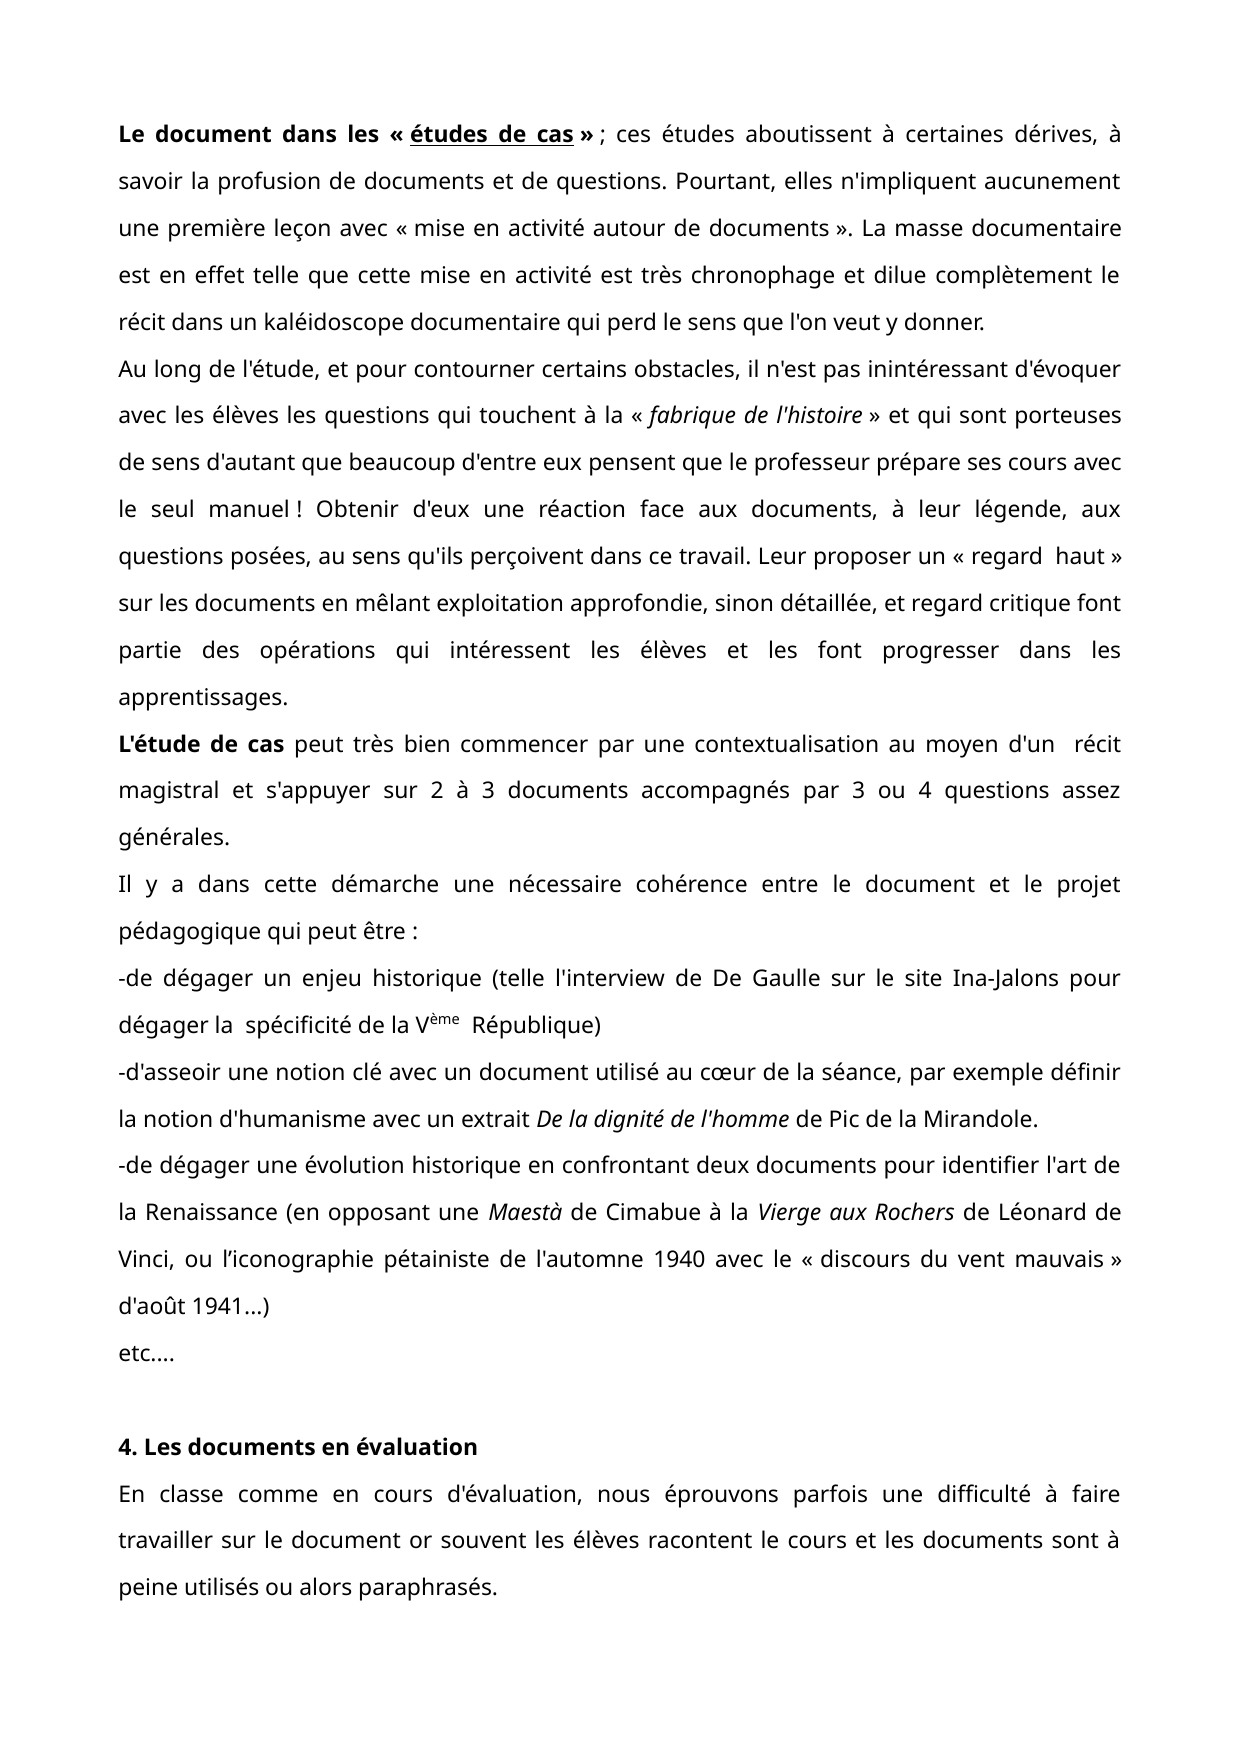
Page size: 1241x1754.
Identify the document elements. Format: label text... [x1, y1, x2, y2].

text -d'asseoir une notion clé avec un document utilisé au cœur de la séance, par exemple définir la notion d'humanisme avec un extrait De la dignité de l'homme de Pic de la Mirandole. [118, 1056, 1122, 1134]
text etc.... [118, 1337, 1122, 1368]
text -de dégager un enjeu historique (telle l'interview de De Gaulle sur le site Ina-Jalons pour dégager la spécificité de la Vème République) [118, 962, 1122, 1040]
text -de dégager une évolution historique en confrontant deux documents pour identifier l'art de la Renaissance (en opposant une Maestà de Cimabue à la Vierge aux Rochers de Léonard de Vinci, ou l’iconographie pétainiste de l'automne 1940 avec le « discours du vent mauvais » d'août 1941...) [118, 1149, 1122, 1321]
text 4. Les documents en évaluation [118, 1431, 1122, 1462]
text En classe comme en cours d'évaluation, nous éprouvons parfois une difficulté à faire travailler sur le document or souvent les élèves racontent le cours et les documents sont à peine utilisés ou alors paraphrasés. [118, 1477, 1122, 1602]
text Il y a dans cette démarche une nécessaire cohérence entre le document et le projet pédagogique qui peut être : [118, 868, 1122, 946]
text Le document dans les « études de cas » ; ces études aboutissent à certaines dérives, à savoir la profusion de documents et de questions. Pourtant, elles n'impliquent aucunement une première leçon avec « mise en activité autour de documents ». La masse documentaire est en effet telle que cette mise en activité est très chronophage et dilue complètement le récit dans un kaléidoscope documentaire qui perd le sens que l'on veut y donner. [118, 118, 1122, 337]
text L'étude de cas peut très bien commencer par une contextualisation au moyen d'un récit magistral et s'appuyer sur 2 à 3 documents accompagnés par 3 ou 4 questions assez générales. [118, 727, 1122, 852]
text Au long de l'étude, et pour contourner certains obstacles, il n'est pas inintéressant d'évoquer avec les élèves les questions qui touchent à la « fabrique de l'histoire » et qui sont porteuses de sens d'autant que beaucoup d'entre eux pensent que le professeur prépare ses cours avec le seul manuel ! Obtenir d'eux une réaction face aux documents, à leur légende, aux questions posées, au sens qu'ils perçoivent dans ce travail. Leur proposer un « regard haut » sur les documents en mêlant exploitation approfondie, sinon détaillée, et regard critique font partie des opérations qui intéressent les élèves et les font progresser dans les apprentissages. [118, 352, 1122, 712]
